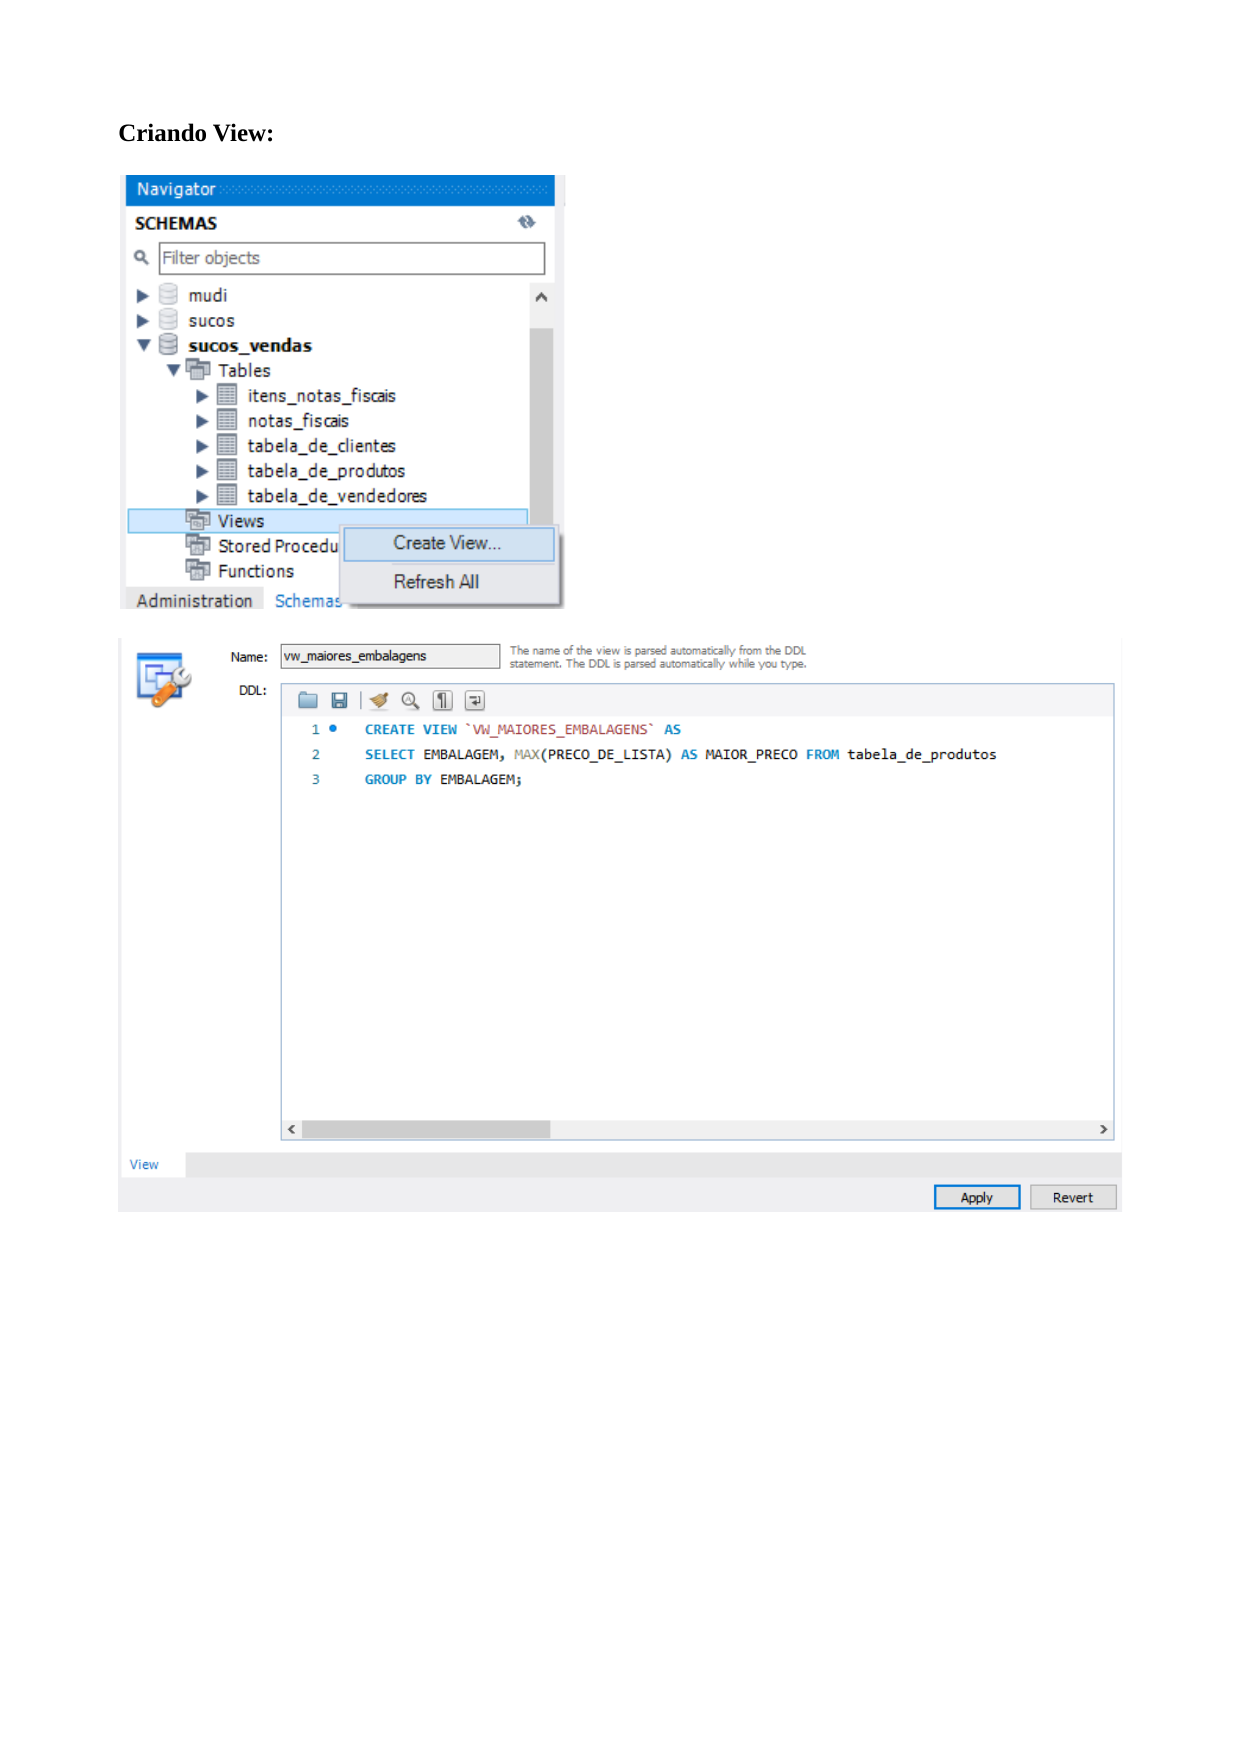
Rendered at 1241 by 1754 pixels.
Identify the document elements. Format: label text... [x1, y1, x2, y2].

text Criando View: [118, 118, 1122, 147]
picture [120, 175, 566, 609]
picture [118, 638, 1123, 1212]
